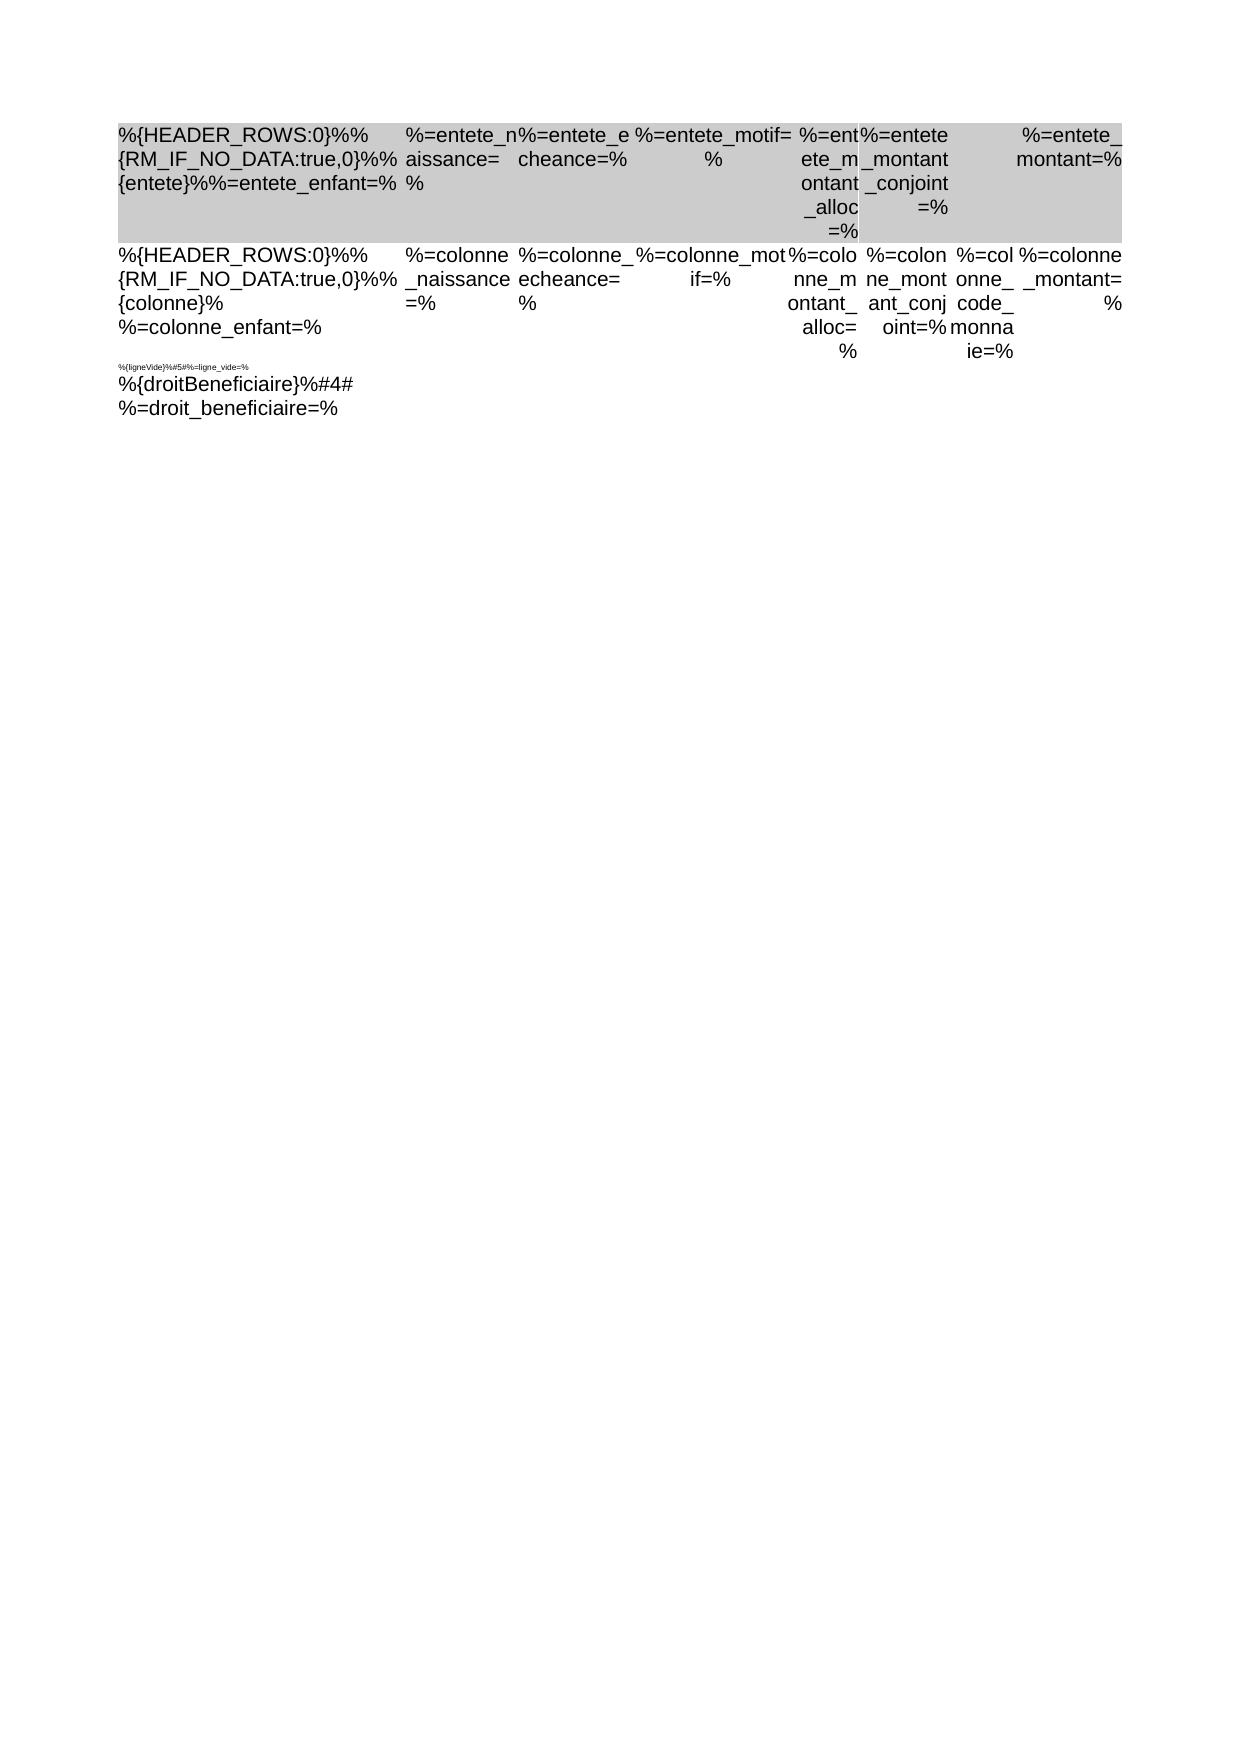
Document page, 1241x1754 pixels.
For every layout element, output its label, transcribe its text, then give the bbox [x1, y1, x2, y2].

table_cell [787, 363, 857, 372]
table_cell [857, 372, 947, 429]
table_header %=entete_montant_conjoint=% [859, 123, 948, 243]
table_cell [1014, 363, 1122, 372]
table_cell %{ligneVide}%#5#%=ligne_vide=% [118, 363, 405, 372]
table_header [948, 123, 1015, 243]
table_cell [518, 363, 634, 372]
table_header %=entete_montant=% [1015, 123, 1122, 243]
table_header %=colonne_code_monnaie=% [947, 243, 1013, 362]
table_header %{HEADER_ROWS:0}%%{RM_IF_NO_DATA:true,0}%%{entete}%%=entete_enfant=% [118, 123, 405, 243]
table_header %=colonne_motif=% [634, 243, 787, 362]
table_cell [857, 363, 947, 372]
table_header %=entete_echeance=% [518, 123, 634, 243]
table_header %{HEADER_ROWS:0}%%{RM_IF_NO_DATA:true,0}%%{colonne}%%=colonne_enfant=% [118, 243, 405, 362]
table_cell [518, 372, 634, 429]
table_header %=entete_naissance=% [405, 123, 518, 243]
table_cell [634, 372, 787, 429]
table_header %=entete_montant_alloc=% [793, 123, 858, 243]
table_cell [1014, 372, 1122, 429]
table_header %=colonne_naissance=% [405, 243, 518, 362]
table_header %=colonne_montant=% [1014, 243, 1122, 362]
table_cell %{droitBeneficiaire}%#4#%=droit_beneficiaire=% [118, 372, 405, 429]
table_header %=colonne_echeance=% [518, 243, 634, 362]
table_cell [947, 372, 1013, 429]
table_cell [405, 372, 518, 429]
table_cell [947, 363, 1013, 372]
table_header %=colonne_montant_conjoint=% [857, 243, 947, 362]
table_cell [634, 363, 787, 372]
table_cell [787, 372, 857, 429]
table_header %=entete_motif=% [634, 123, 793, 243]
table_header %=colonne_montant_alloc=% [787, 243, 857, 362]
table_cell [405, 363, 518, 372]
